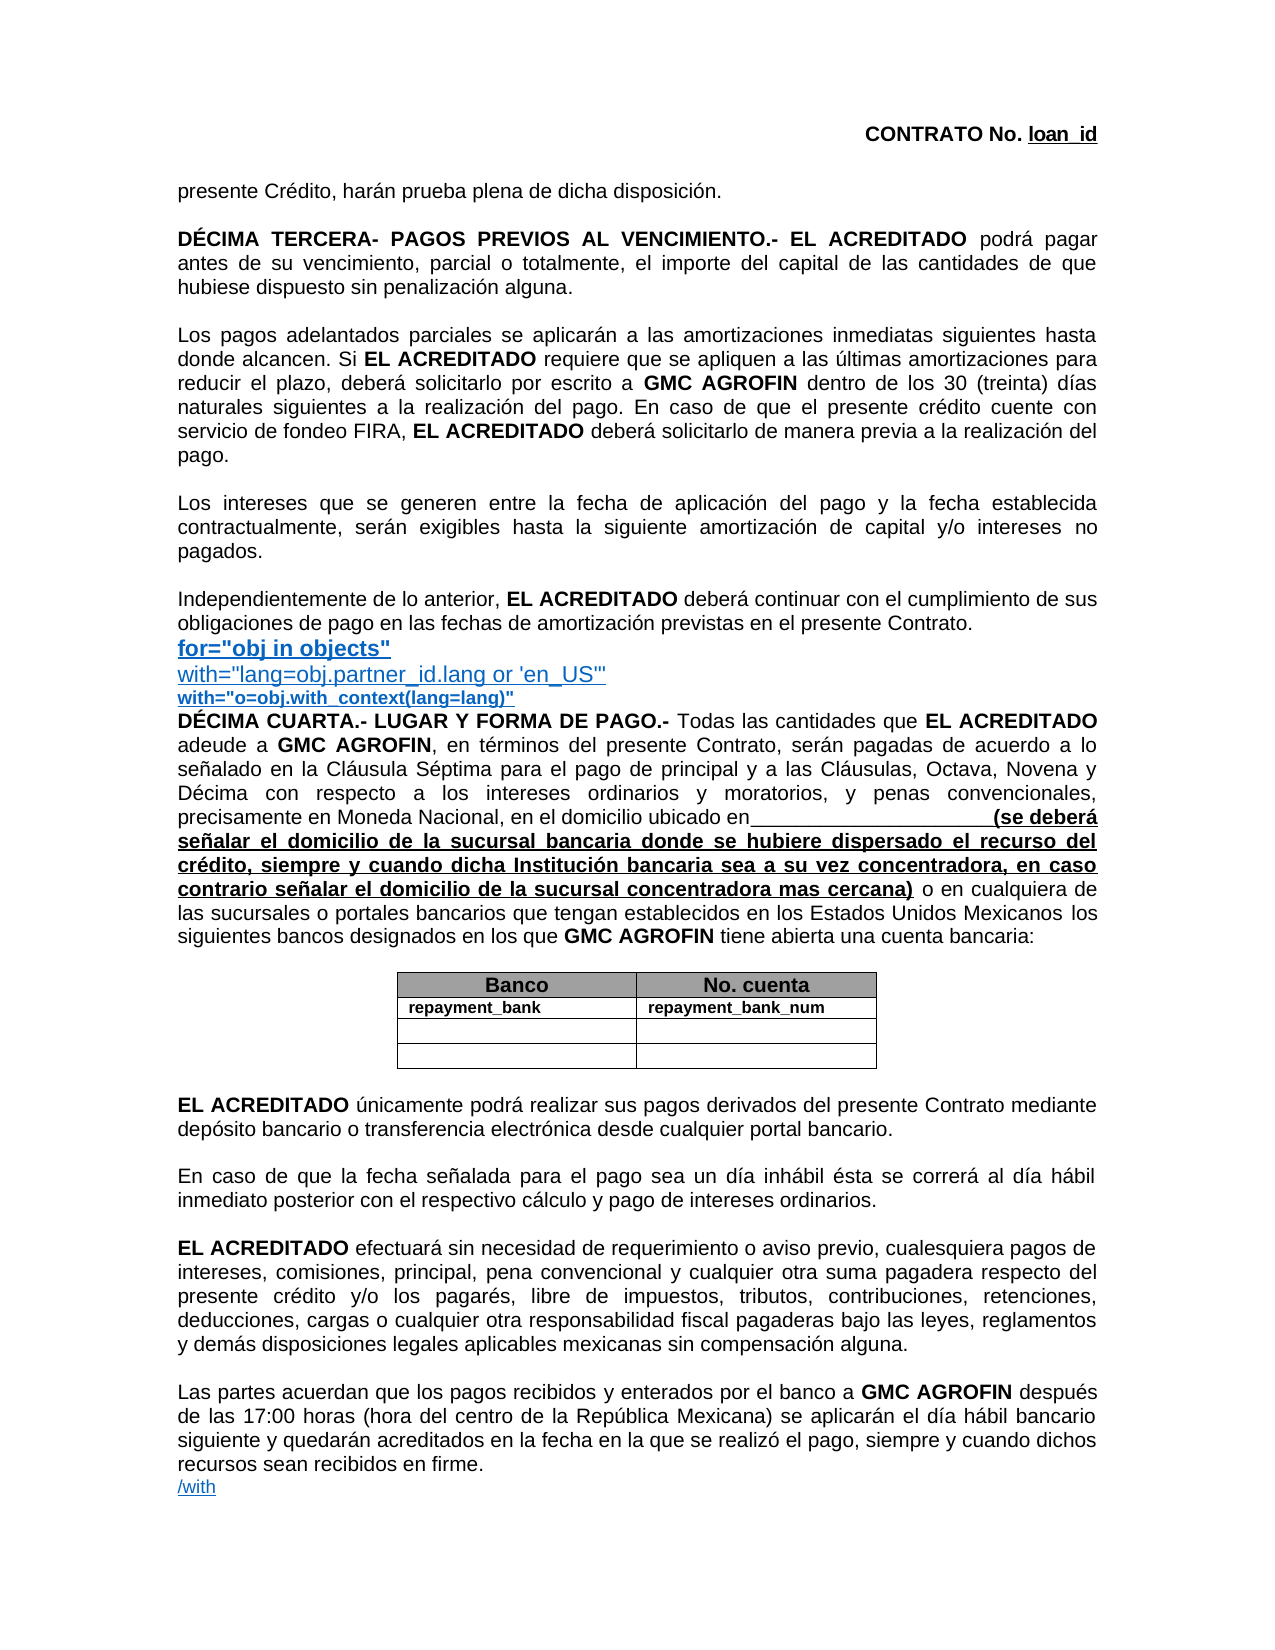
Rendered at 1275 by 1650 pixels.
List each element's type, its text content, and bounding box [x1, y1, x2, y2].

text En caso de que la fecha señalada para el pago sea un día inhábil ésta se correrá al día hábil inmediato posterior con el respectivo cálculo y pago de intereses ordinarios. [177, 1164, 1098, 1212]
text presente Crédito, harán prueba plena de dicha disposición. [177, 179, 1098, 203]
text /with [177, 1476, 1098, 1497]
table_cell repayment_bank [398, 998, 636, 1017]
table_cell [398, 1019, 636, 1042]
table_cell [637, 1044, 876, 1067]
text EL ACREDITADO efectuará sin necesidad de requerimiento o aviso previo, cualesquiera pagos de intereses, comisiones, principal, pena convencional y cualquier otra suma pagadera respecto del presente crédito y/o los pagarés, libre de impuestos, tributos, contribuciones, retenciones, deducciones, cargas o cualquier otra responsabilidad fiscal pagaderas bajo las leyes, reglamentos y demás disposiciones legales aplicables mexicanas sin compensación alguna. [177, 1236, 1098, 1356]
text DÉCIMA TERCERA- PAGOS PREVIOS AL VENCIMIENTO.- EL ACREDITADO podrá pagar antes de su vencimiento, parcial o totalmente, el importe del capital de las cantidades de que hubiese dispuesto sin penalización alguna. [177, 227, 1098, 299]
text EL ACREDITADO únicamente podrá realizar sus pagos derivados del presente Contrato mediante depósito bancario o transferencia electrónica desde cualquier portal bancario. [177, 1092, 1098, 1140]
table_cell [637, 1019, 876, 1042]
text Los intereses que se generen entre la fecha de aplicación del pago y la fecha establecida contractualmente, serán exigibles hasta la siguiente amortización de capital y/o intereses no pagados. [177, 491, 1098, 563]
text for="obj in objects" [177, 634, 1098, 661]
text with="lang=obj.partner_id.lang or 'en_US'" [177, 661, 1098, 687]
text with="o=obj.with_context(lang=lang)" [177, 687, 1093, 709]
text Las partes acuerdan que los pagos recibidos y enterados por el banco a GMC AGROFIN después de las 17:00 horas (hora del centro de la República Mexicana) se aplicarán el día hábil bancario siguiente y quedarán acreditados en la fecha en la que se realizó el pago, siempre y cuando dichos recursos sean recibidos en firme. [177, 1380, 1098, 1476]
table_header Banco [398, 973, 636, 997]
text Los pagos adelantados parciales se aplicarán a las amortizaciones inmediatas siguientes hasta donde alcancen. Si EL ACREDITADO requiere que se apliquen a las últimas amortizaciones para reducir el plazo, deberá solicitarlo por escrito a GMC AGROFIN dentro de los 30 (treinta) días naturales siguientes a la realización del pago. En caso de que el presente crédito cuente con servicio de fondeo FIRA, EL ACREDITADO deberá solicitarlo de manera previa a la realización del pago. [177, 323, 1098, 467]
text contrario señalar el domicilio de la sucursal concentradora mas cercana) o en cualquiera de las sucursales o portales bancarios que tengan establecidos en los Estados Unidos Mexicanos los siguientes bancos designados en los que GMC AGROFIN tiene abierta una cuenta bancaria: [177, 874, 1098, 948]
table_header No. cuenta [637, 973, 876, 997]
table_cell repayment_bank_num [637, 998, 876, 1017]
table_cell [398, 1044, 636, 1067]
text DÉCIMA CUARTA.- LUGAR Y FORMA DE PAGO.- Todas las cantidades que EL ACREDITADO adeude a GMC AGROFIN, en términos del presente Contrato, serán pagadas de acuerdo a lo señalado en la Cláusula Séptima para el pago de principal y a las Cláusulas, Octava, Novena y Décima con respecto a los intereses ordinarios y moratorios, y penas convencionales, precisamente en Moneda Nacional, en el domicilio ubicado en_____________________(se deberá señalar el domicilio de la sucursal bancaria donde se hubiere dispersado el recurso del crédito, siempre y cuando dicha Institución bancaria sea a su vez concentradora, en caso [177, 709, 1098, 873]
text Independientemente de lo anterior, EL ACREDITADO deberá continuar con el cumplimiento de sus obligaciones de pago en las fechas de amortización previstas en el presente Contrato. [177, 587, 1098, 634]
